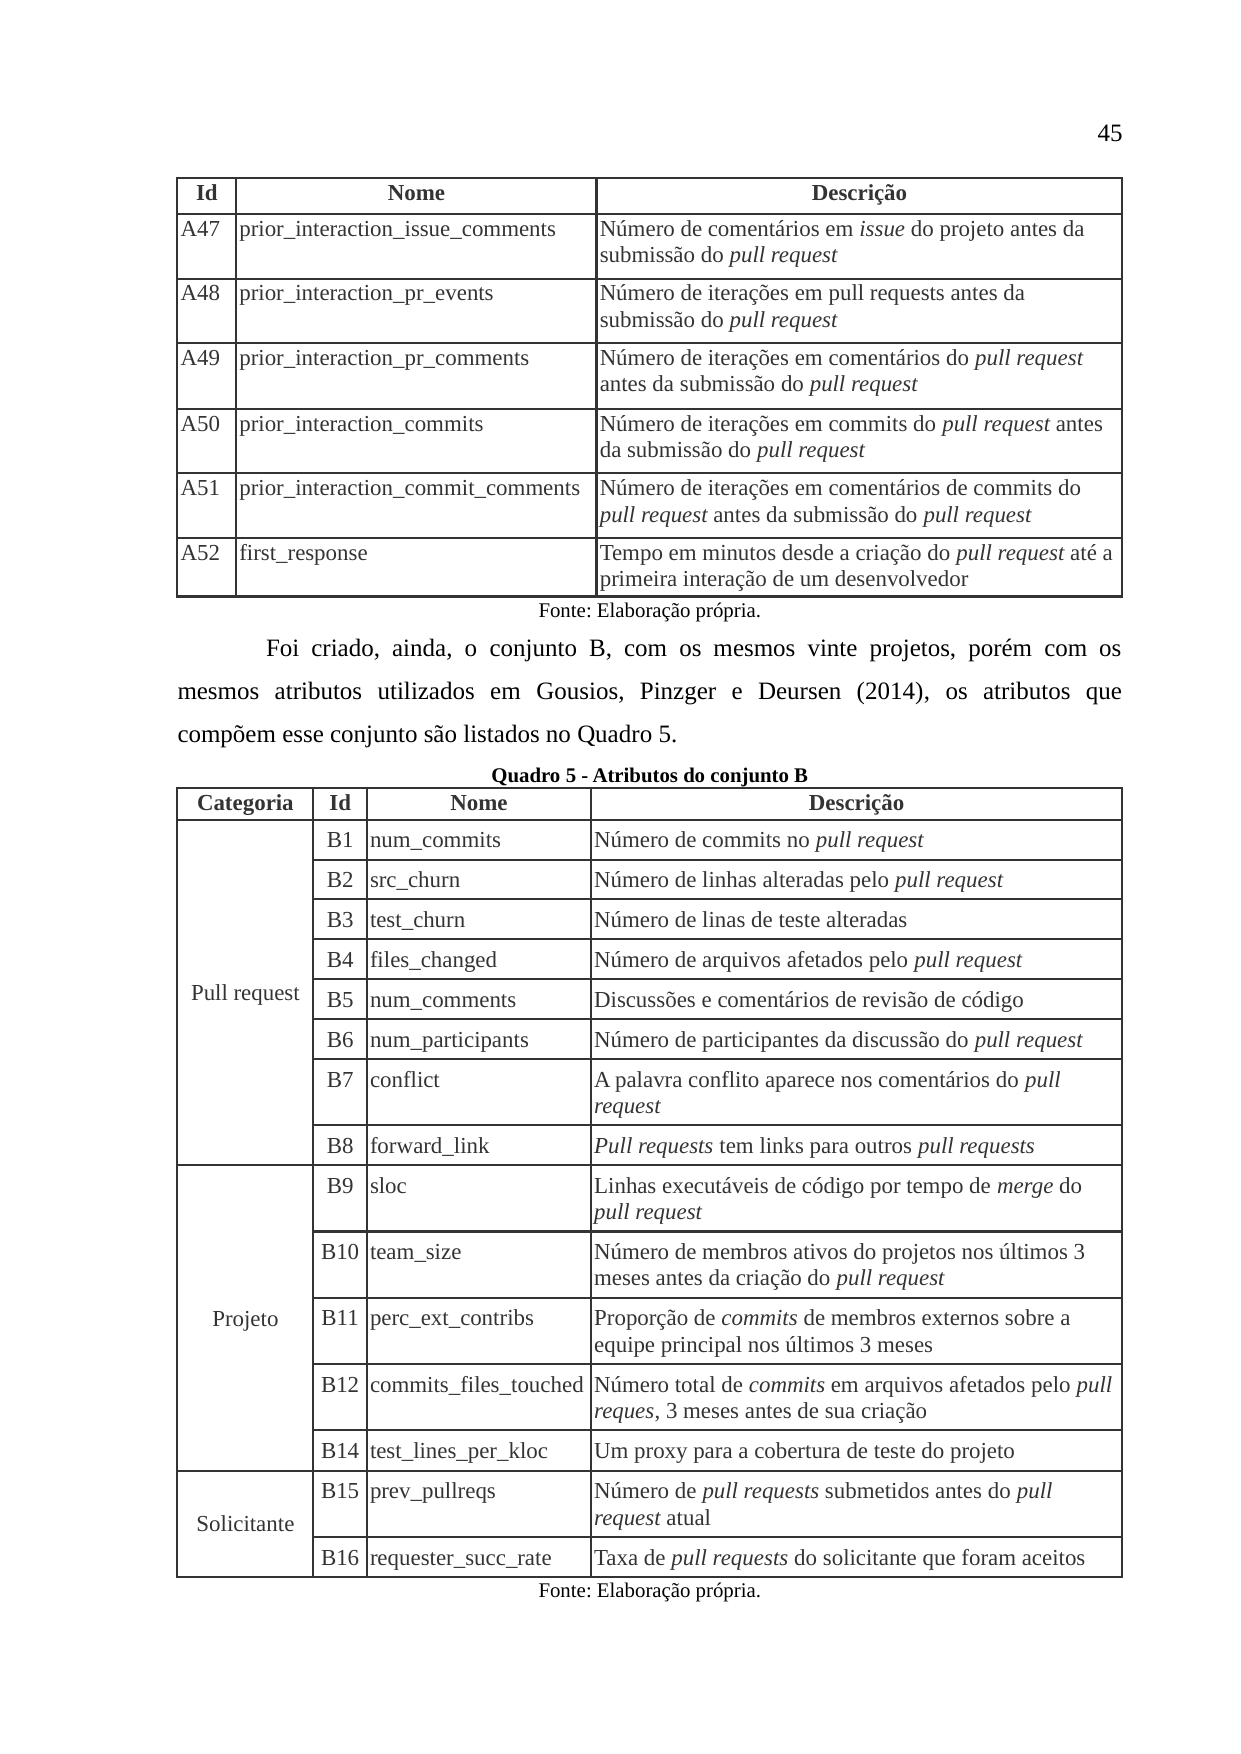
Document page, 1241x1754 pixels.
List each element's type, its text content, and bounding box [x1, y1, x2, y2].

table_header Categoria [178, 789, 312, 818]
table_cell A47 [178, 215, 235, 277]
table_cell prev_pullreqs [368, 1472, 590, 1536]
table_cell Número total de commits em arquivos afetados pelo pull reques, 3 meses antes de sua criação [592, 1365, 1121, 1429]
table_cell B6 [314, 1020, 366, 1058]
table_cell Tempo em minutos desde a criação do pull request até a primeira interação de um desenvolvedor [598, 539, 1121, 595]
table_cell B9 [314, 1166, 366, 1230]
table_cell Número de arquivos afetados pelo pull request [592, 940, 1121, 978]
table_cell B16 [314, 1538, 366, 1576]
table_cell Linhas executáveis de código por tempo de merge do pull request [592, 1166, 1121, 1230]
table_cell prior_interaction_pr_events [237, 280, 595, 342]
table_cell files_changed [368, 940, 590, 978]
table_cell prior_interaction_issue_comments [237, 215, 595, 277]
table_cell Discussões e comentários de revisão de código [592, 980, 1121, 1018]
table_cell Número de iterações em comentários de commits do pull request antes da submissão do pull request [598, 474, 1121, 537]
table_cell prior_interaction_pr_comments [237, 344, 595, 408]
table_cell B1 [314, 821, 366, 858]
table_cell Pull request [178, 821, 312, 1164]
table_cell Número de iterações em pull requests antes da submissão do pull request [598, 280, 1121, 342]
table_cell perc_ext_contribs [368, 1299, 590, 1363]
table_header Nome [368, 789, 590, 818]
table_cell Número de iterações em comentários do pull request antes da submissão do pull request [598, 344, 1121, 408]
table_cell conflict [368, 1060, 590, 1124]
table_cell first_response [237, 539, 595, 595]
table_cell A48 [178, 280, 235, 342]
table_cell forward_link [368, 1126, 590, 1164]
table_header Id [178, 179, 235, 213]
table_cell Número de linhas alteradas pelo pull request [592, 861, 1121, 898]
table_cell Número de pull requests submetidos antes do pull request atual [592, 1472, 1121, 1536]
text Fonte: Elaboração própria. [177, 598, 1122, 622]
table_cell Projeto [178, 1166, 312, 1469]
table_cell B2 [314, 861, 366, 898]
table_cell Número de iterações em commits do pull request antes da submissão do pull request [598, 410, 1121, 472]
table_cell B7 [314, 1060, 366, 1124]
table_cell B10 [314, 1233, 366, 1297]
table_cell Número de commits no pull request [592, 821, 1121, 858]
table_cell Número de participantes da discussão do pull request [592, 1020, 1121, 1058]
text Quadro 5 - Atributos do conjunto B [177, 763, 1122, 787]
table_header Id [314, 789, 366, 818]
table_cell A50 [178, 410, 235, 472]
table_cell B14 [314, 1431, 366, 1469]
table_cell num_commits [368, 821, 590, 858]
table_cell B12 [314, 1365, 366, 1429]
table_cell prior_interaction_commits [237, 410, 595, 472]
table_cell B5 [314, 980, 366, 1018]
table_cell commits_files_touched [368, 1365, 590, 1429]
table_cell src_churn [368, 861, 590, 898]
table_cell B11 [314, 1299, 366, 1363]
table_cell sloc [368, 1166, 590, 1230]
table_cell A51 [178, 474, 235, 537]
table_cell B15 [314, 1472, 366, 1536]
text Foi criado, ainda, o conjunto B, com os mesmos vinte projetos, porém com os mesmos atributos ­utilizados em Gousios, Pinzger e Deursen (2014), os atributos que compõem esse conjunto são listados no Quadro 5. [177, 633, 1122, 748]
table_cell team_size [368, 1233, 590, 1297]
text Fonte: Elaboração própria. [177, 1578, 1122, 1602]
table_cell test_lines_per_kloc [368, 1431, 590, 1469]
table_cell B3 [314, 900, 366, 938]
table_cell Número de comentários em issue do projeto antes da submissão do pull request [598, 215, 1121, 277]
table_cell prior_interaction_commit_comments [237, 474, 595, 537]
table_header Descrição [598, 179, 1121, 213]
table_cell num_comments [368, 980, 590, 1018]
table_cell Taxa de pull requests do solicitante que foram aceitos [592, 1538, 1121, 1576]
table_cell test_churn [368, 900, 590, 938]
table_cell Número de linas de teste alteradas [592, 900, 1121, 938]
table_cell B8 [314, 1126, 366, 1164]
table_cell A49 [178, 344, 235, 408]
table_cell Número de membros ativos do projetos nos últimos 3 meses antes da criação do pull request [592, 1233, 1121, 1297]
table_cell A palavra conflito aparece nos comentários do pull request [592, 1060, 1121, 1124]
table_cell Proporção de commits de membros externos sobre a equipe principal nos últimos 3 meses [592, 1299, 1121, 1363]
table_cell Um proxy para a cobertura de teste do projeto [592, 1431, 1121, 1469]
table_header Descrição [592, 789, 1121, 818]
table_cell A52 [178, 539, 235, 595]
table_cell num_participants [368, 1020, 590, 1058]
table_cell Solicitante [178, 1472, 312, 1576]
table_cell B4 [314, 940, 366, 978]
table_cell requester_succ_rate [368, 1538, 590, 1576]
table_cell Pull requests tem links para outros pull requests [592, 1126, 1121, 1164]
table_header Nome [237, 179, 595, 213]
